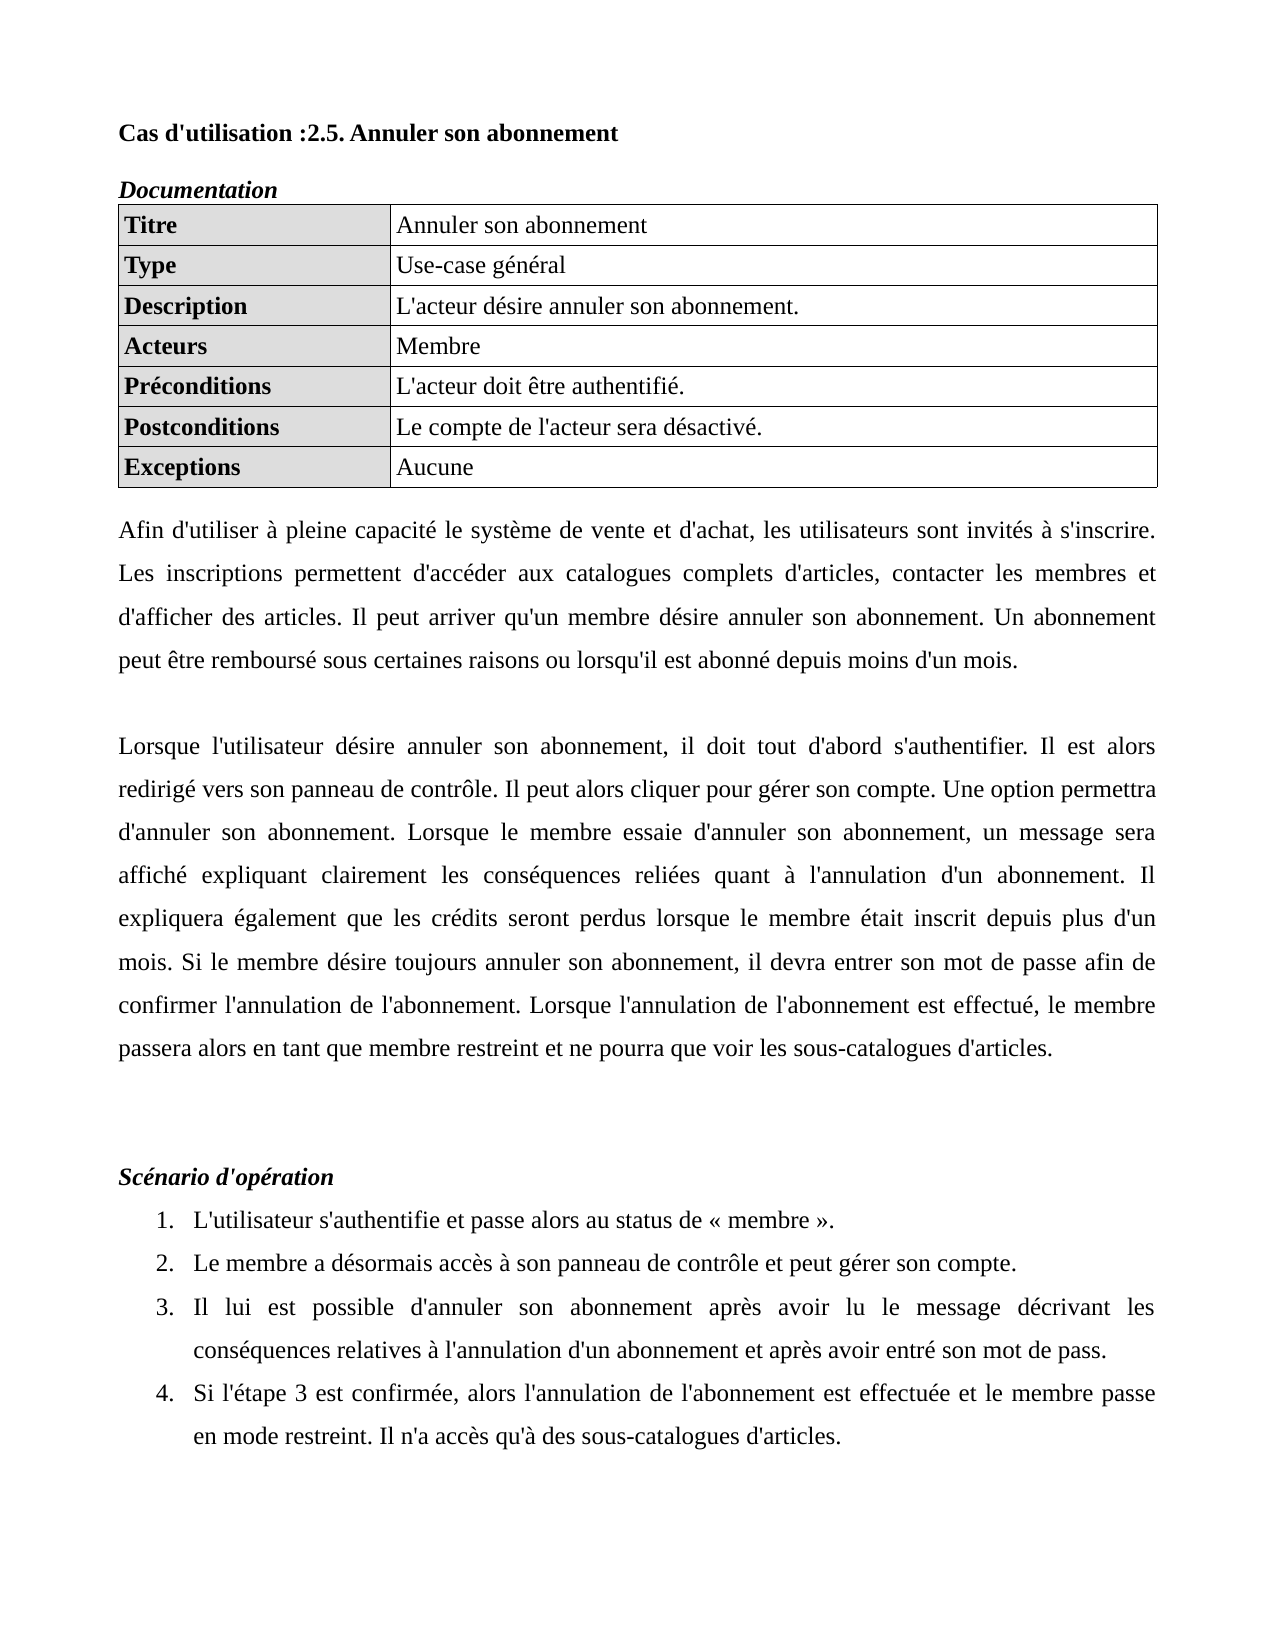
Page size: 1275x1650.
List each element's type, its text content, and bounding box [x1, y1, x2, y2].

text Documentation [118, 176, 1157, 204]
table_cell Exceptions [119, 447, 390, 487]
list Il lui est possible d'annuler son abonnement après avoir lu le message décrivant les conséquences relatives à l'annulation d'un abonnement et après avoir entré son mot de pass. [156, 1292, 1157, 1363]
table_cell Membre [391, 326, 1157, 366]
list Si l'étape 3 est confirmée, alors l'annulation de l'abonnement est effectuée et le membre passe en mode restreint. Il n'a accès qu'à des sous-catalogues d'articles. [156, 1378, 1157, 1450]
table_cell Use-case général [391, 246, 1157, 285]
list L'utilisateur s'authentifie et passe alors au status de « membre ». [156, 1205, 1157, 1234]
table_header Annuler son abonnement [391, 205, 1157, 245]
text Lorsque l'utilisateur désire annuler son abonnement, il doit tout d'abord s'authentifier. Il est alors redirigé vers son panneau de contrôle. Il peut alors cliquer pour gérer son compte. Une option permettra d'annuler son abonnement. Lorsque le membre essaie d'annuler son abonnement, un message sera affiché expliquant clairement les conséquences reliées quant à l'annulation d'un abonnement. Il expliquera également que les crédits seront perdus lorsque le membre était inscrit depuis plus d'un mois. Si le membre désire toujours annuler son abonnement, il devra entrer son mot de passe afin de confirmer l'annulation de l'abonnement. Lorsque l'annulation de l'abonnement est effectué, le membre passera alors en tant que membre restreint et ne pourra que voir les sous-catalogues d'articles. [118, 731, 1157, 1062]
table_cell Le compte de l'acteur sera désactivé. [391, 407, 1157, 446]
table_cell L'acteur doit être authentifié. [391, 367, 1157, 406]
table_cell Préconditions [119, 367, 390, 406]
table_cell Aucune [391, 447, 1157, 487]
text Scénario d'opération [118, 1162, 1157, 1191]
table_cell L'acteur désire annuler son abonnement. [391, 286, 1157, 325]
table_cell Type [119, 246, 390, 285]
table_cell Acteurs [119, 326, 390, 366]
text Cas d'utilisation :2.5. Annuler son abonnement [118, 118, 1157, 147]
list Le membre a désormais accès à son panneau de contrôle et peut gérer son compte. [156, 1248, 1157, 1277]
table_cell Postconditions [119, 407, 390, 446]
table_cell Description [119, 286, 390, 325]
text Afin d'utiliser à pleine capacité le système de vente et d'achat, les utilisateurs sont invités à s'inscrire. Les inscriptions permettent d'accéder aux catalogues complets d'articles, contacter les membres et d'afficher des articles. Il peut arriver qu'un membre désire annuler son abonnement. Un abonnement peut être remboursé sous certaines raisons ou lorsqu'il est abonné depuis moins d'un mois. [118, 515, 1157, 673]
table_header Titre [119, 205, 390, 245]
